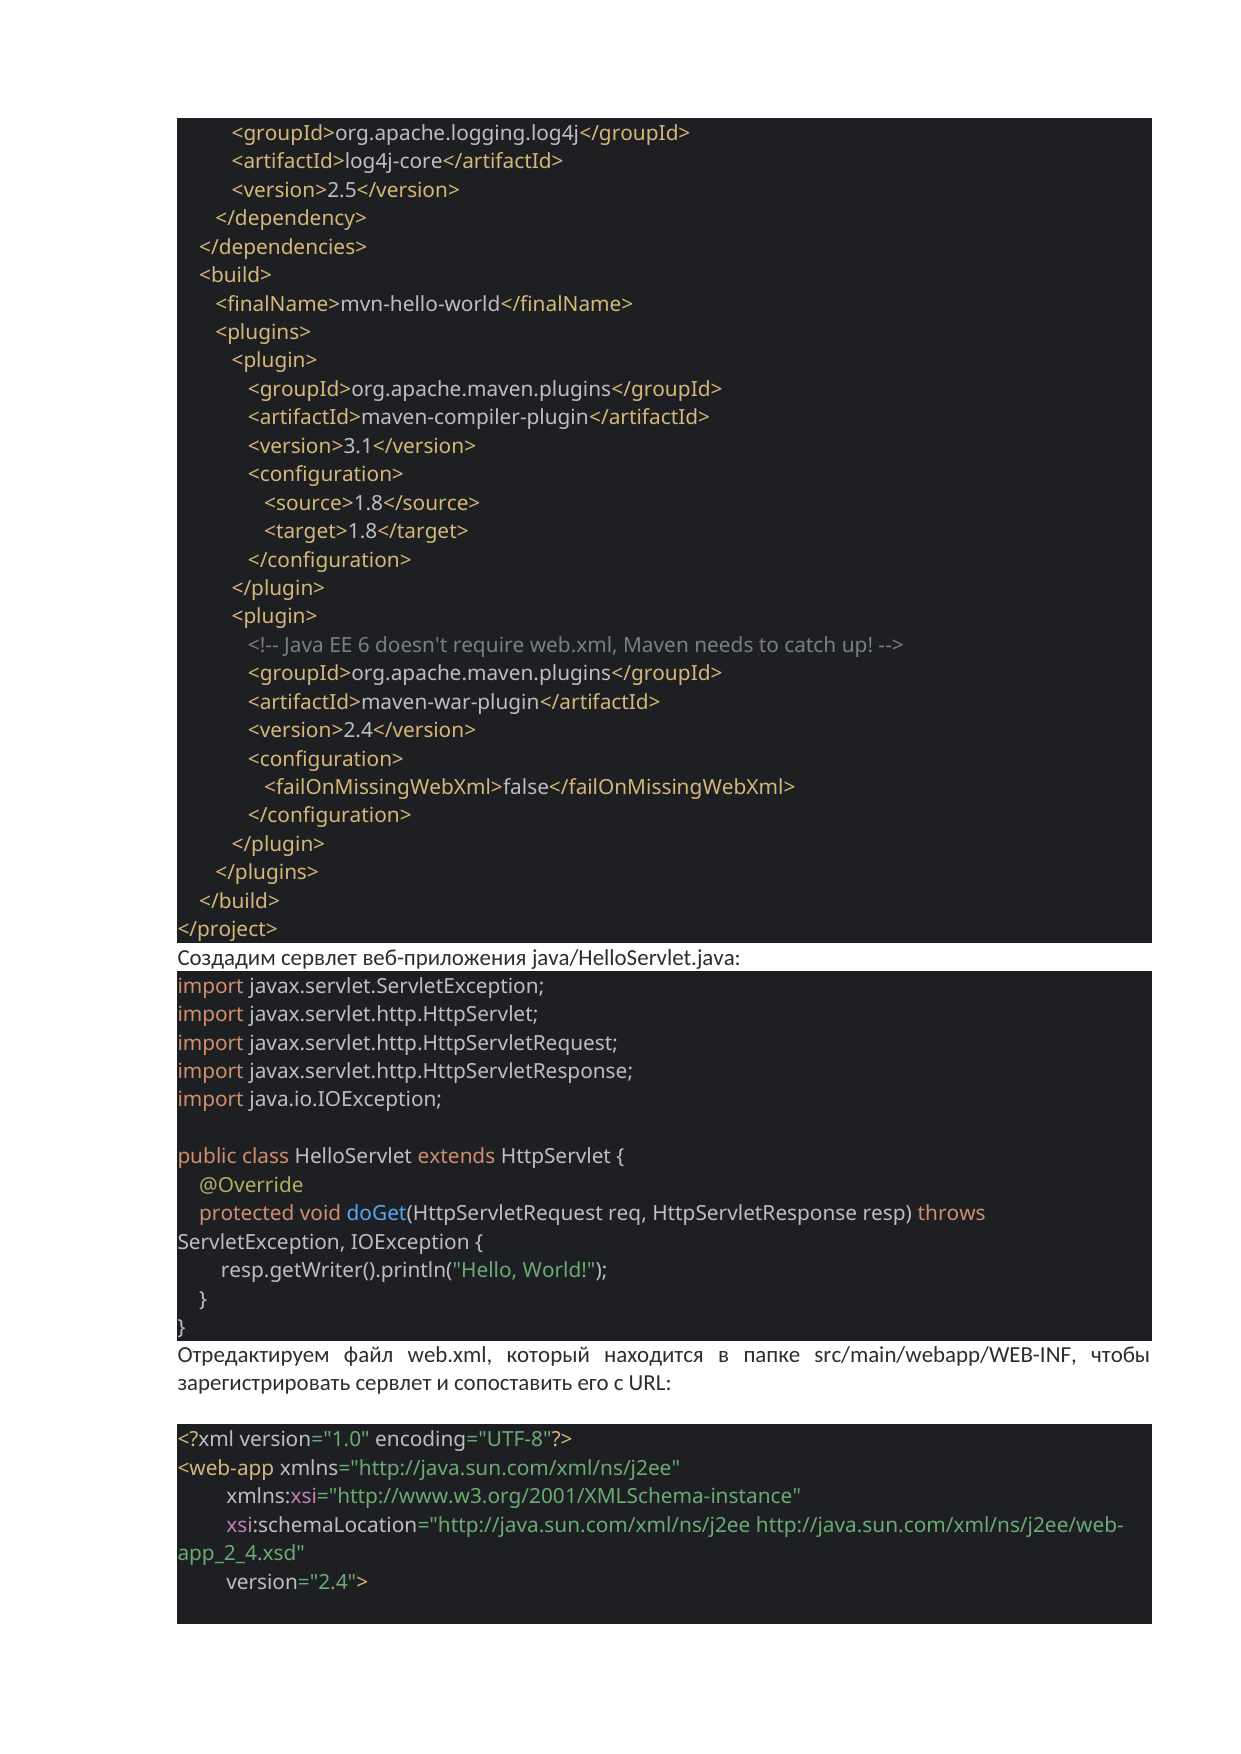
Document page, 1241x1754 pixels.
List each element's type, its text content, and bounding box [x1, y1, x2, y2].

text <groupId>org.apache.logging.log4j</groupId> <artifactId>log4j-core</artifactId> <version>2.5</version> </dependency> </dependencies> <build> <finalName>mvn-hello-world</finalName> <plugins> <plugin> <groupId>org.apache.maven.plugins</groupId> <artifactId>maven-compiler-plugin</artifactId> <version>3.1</version> <configuration> <source>1.8</source> <target>1.8</target> </configuration> </plugin> <plugin> <!-- Java EE 6 doesn't require web.xml, Maven needs to catch up! --> <groupId>org.apache.maven.plugins</groupId> <artifactId>maven-war-plugin</artifactId> <version>2.4</version> <configuration> <failOnMissingWebXml>false</failOnMissingWebXml> </configuration> </plugin> </plugins> </build> </project> [177, 118, 1152, 943]
text Создадим сервлет веб-приложения java/HelloServlet.java: [177, 943, 1152, 971]
text import javax.servlet.ServletException; import javax.servlet.http.HttpServlet; import javax.servlet.http.HttpServletRequest; import javax.servlet.http.HttpServletResponse; import java.io.IOException; public class HelloServlet extends HttpServlet { @Override protected void doGet(HttpServletRequest req, HttpServletResponse resp) throws ServletException, IOException { resp.getWriter().println("Hello, World!"); } } [177, 971, 1152, 1341]
text Отредактируем файл web.xml, который находится в папке src/main/webapp/WEB-INF, чтобы зарегистрировать сервлет и сопоставить его с URL: [177, 1341, 1152, 1397]
text <?xml version="1.0" encoding="UTF-8"?> <web-app xmlns="http://java.sun.com/xml/ns/j2ee" xmlns:xsi="http://www.w3.org/2001/XMLSchema-instance" xsi:schemaLocation="http://java.sun.com/xml/ns/j2ee http://java.sun.com/xml/ns/j2ee/web-app_2_4.xsd" version="2.4"> [177, 1424, 1152, 1624]
